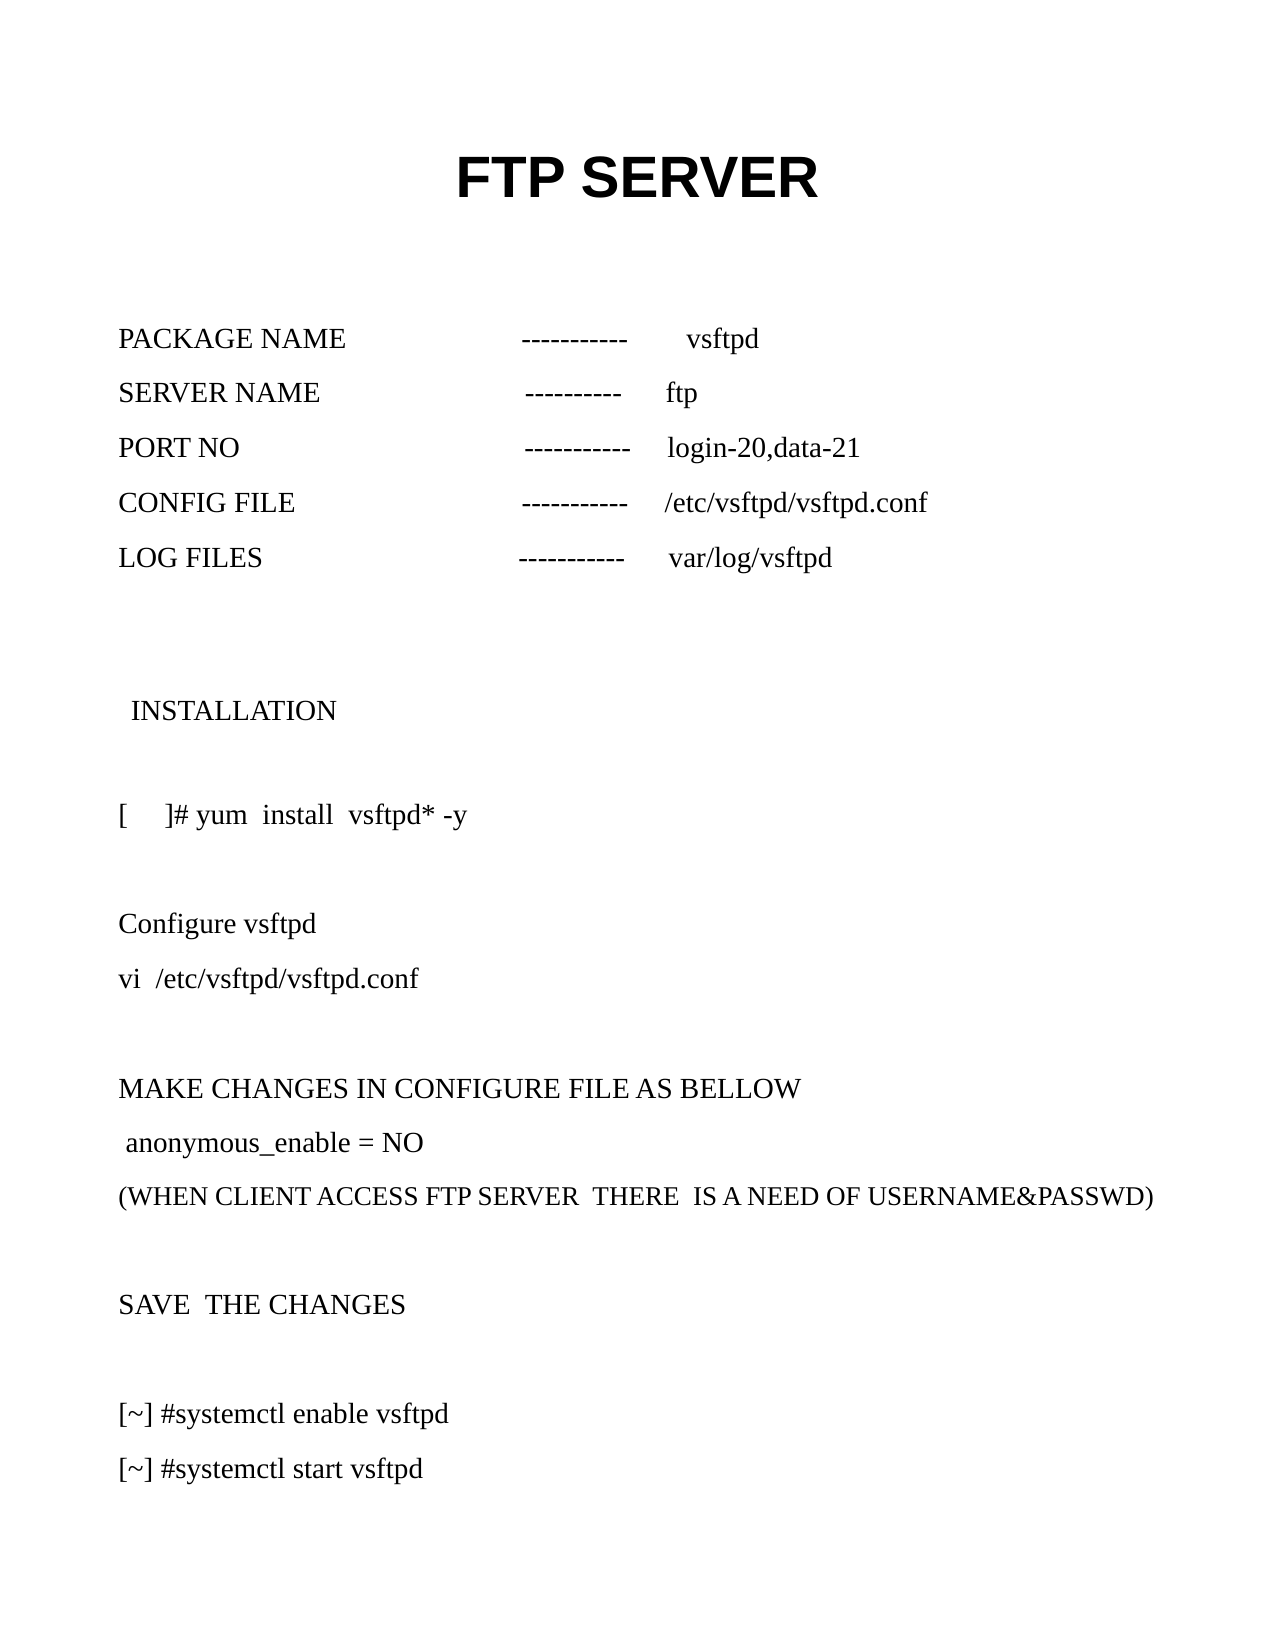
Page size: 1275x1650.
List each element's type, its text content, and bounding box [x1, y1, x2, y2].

text SERVER NAME ---------- ftp [118, 376, 1157, 409]
text anonymous_enable = NO [118, 1126, 1157, 1159]
text CONFIG FILE ----------- /etc/vsftpd/vsftpd.conf [118, 485, 1157, 519]
text vi /etc/vsftpd/vsftpd.conf [118, 961, 1157, 995]
text INSTALLATION [118, 693, 1157, 726]
text MAKE CHANGES IN CONFIGURE FILE AS BELLOW [118, 1071, 1157, 1104]
text (WHEN CLIENT ACCESS FTP SERVER THERE IS A NEED OF USERNAME&PASSWD) [118, 1180, 1157, 1211]
text PACKAGE NAME ----------- vsftpd [118, 321, 1157, 354]
text Configure vsftpd [118, 906, 1157, 940]
title FTP SERVER [118, 143, 1157, 210]
text SAVE THE CHANGES [118, 1287, 1157, 1321]
text PORT NO ----------- login-20,data-21 [118, 430, 1157, 464]
text [~] #systemctl enable vsftpd [118, 1397, 1157, 1430]
text LOG FILES ----------- var/log/vsftpd [118, 540, 1157, 573]
text [ ]# yum install vsftpd* -y [118, 797, 1157, 830]
text [~] #systemctl start vsftpd [118, 1451, 1157, 1485]
